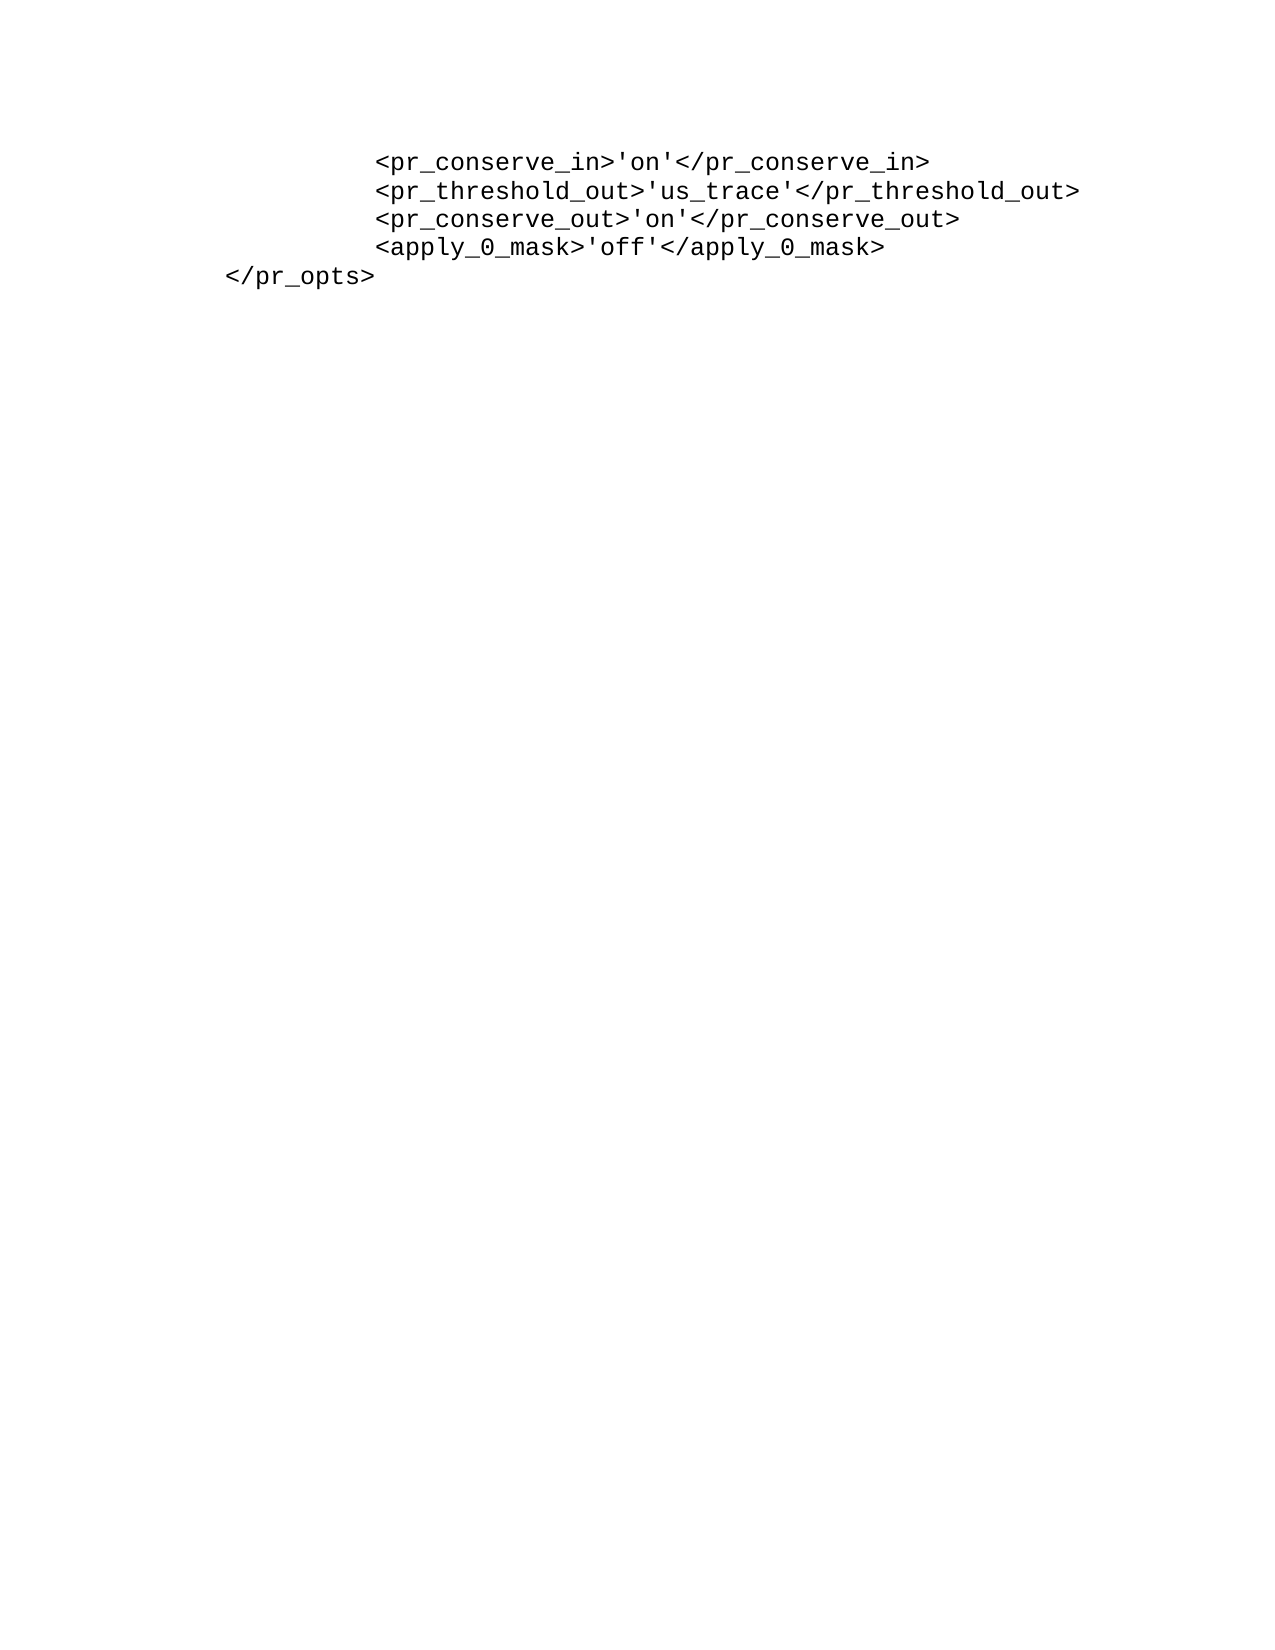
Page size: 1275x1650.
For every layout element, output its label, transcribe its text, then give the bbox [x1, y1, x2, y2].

text <pr_conserve_in>'on'</pr_conserve_in> [150, 150, 1125, 178]
text <pr_threshold_out>'us_trace'</pr_threshold_out> [150, 178, 1125, 207]
text <apply_0_mask>'off'</apply_0_mask> [150, 235, 1125, 263]
text </pr_opts> [150, 263, 1125, 292]
text <pr_conserve_out>'on'</pr_conserve_out> [150, 207, 1125, 235]
